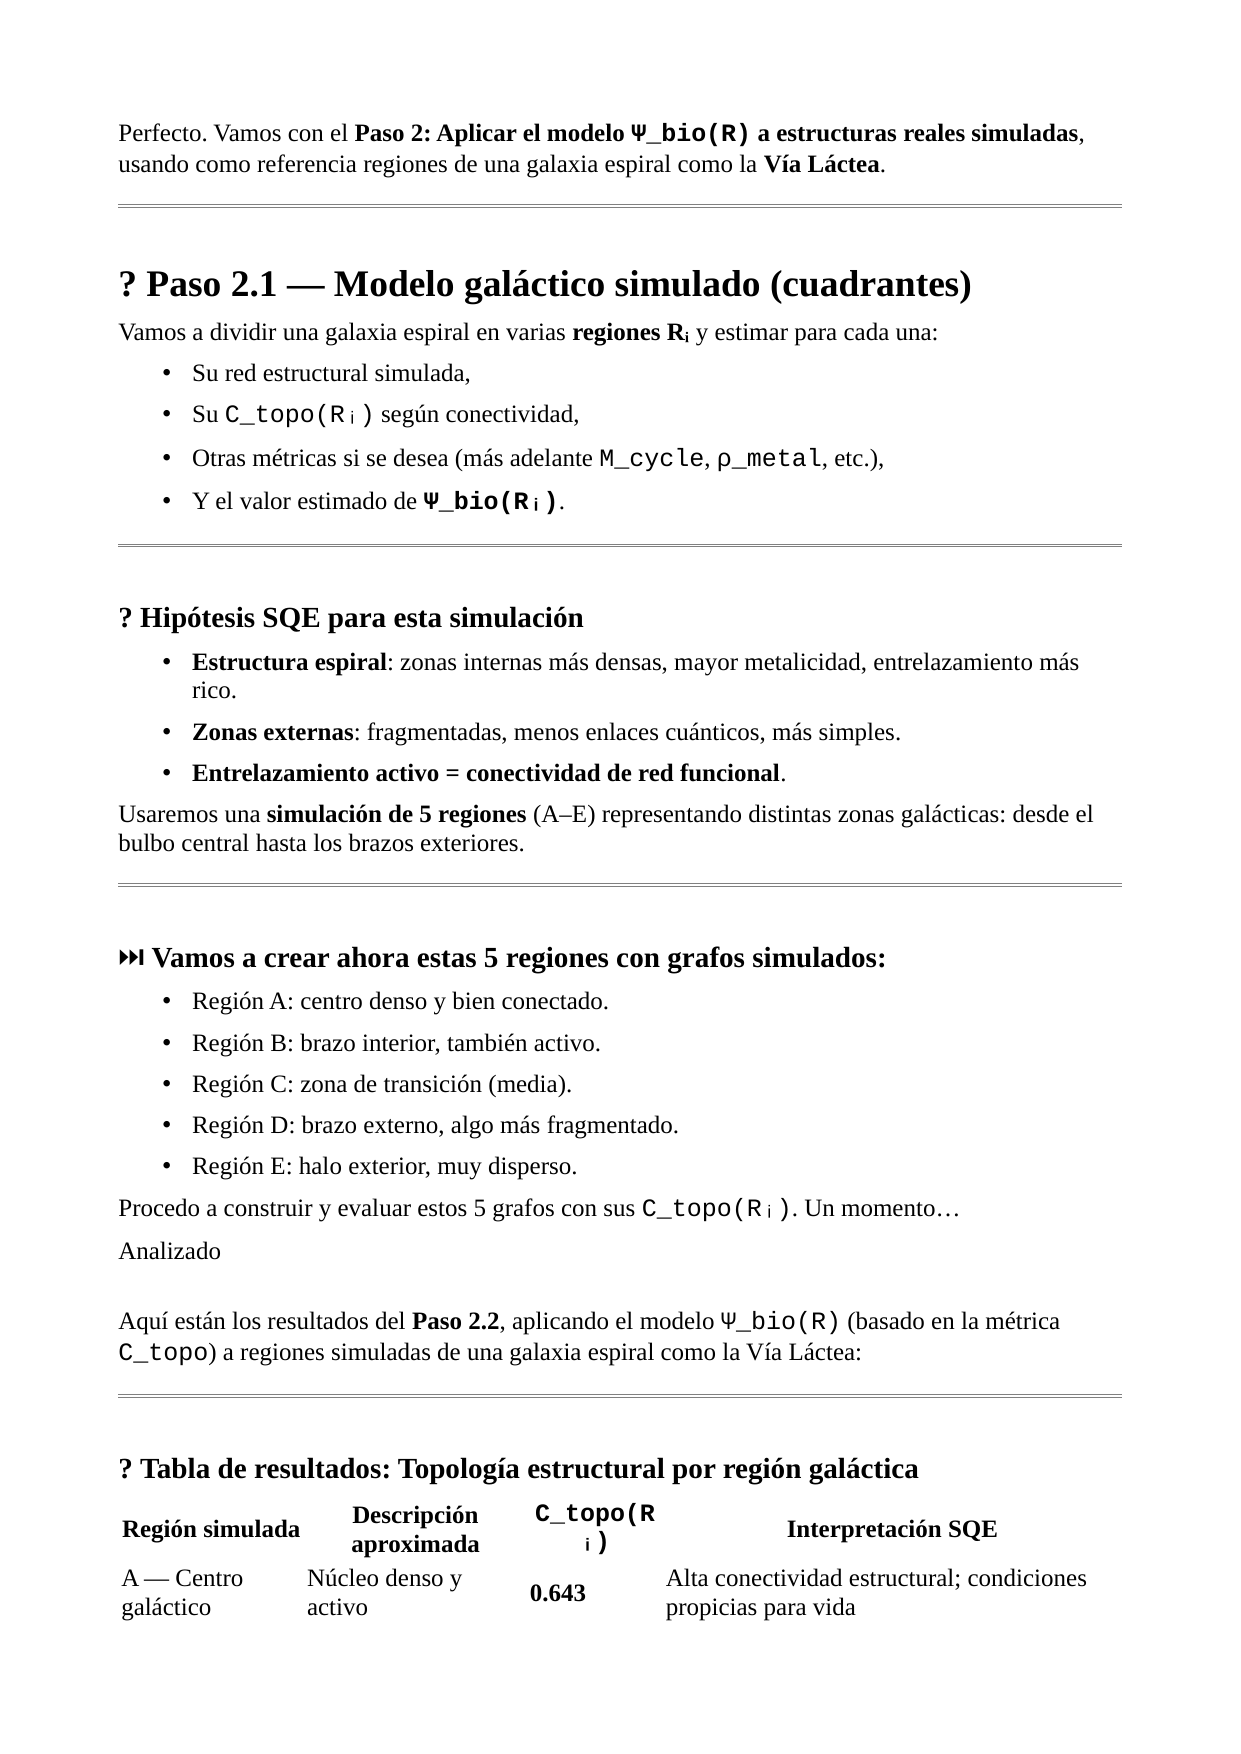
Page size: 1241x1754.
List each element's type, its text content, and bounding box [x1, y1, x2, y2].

text Perfecto. Vamos con el Paso 2: Aplicar el modelo Ψ_bio(R) a estructuras reales simuladas, usando como referencia regiones de una galaxia espiral como la Vía Láctea. [118, 118, 1122, 178]
text Vamos a dividir una galaxia espiral en varias regiones Rᵢ y estimar para cada una: [118, 317, 1122, 346]
text Procedo a construir y evaluar estos 5 grafos con sus C_topo(Rᵢ). Un momento… [118, 1193, 1122, 1223]
list Otras métricas si se desea (más adelante M_cycle, ρ_metal, etc.), [162, 443, 1122, 474]
table_cell Alta conectividad estructural; condiciones propicias para vida [663, 1561, 1122, 1624]
table_header C_topo(Rᵢ) [527, 1497, 663, 1561]
list Región D: brazo externo, algo más fragmentado. [162, 1110, 1122, 1139]
subtitle ? Hipótesis SQE para esta simulación [118, 601, 1122, 634]
list Región C: zona de transición (media). [162, 1069, 1122, 1098]
table_header Interpretación SQE [663, 1497, 1122, 1561]
table_cell Núcleo denso y activo [304, 1561, 527, 1624]
list Su red estructural simulada, [162, 358, 1122, 387]
subtitle ? Paso 2.1 — Modelo galáctico simulado (cuadrantes) [118, 261, 1122, 304]
list Zonas externas: fragmentadas, menos enlaces cuánticos, más simples. [162, 717, 1122, 745]
table_header Descripción aproximada [304, 1497, 527, 1561]
list Región A: centro denso y bien conectado. [162, 986, 1122, 1015]
list Región B: brazo interior, también activo. [162, 1028, 1122, 1056]
list Estructura espiral: zonas internas más densas, mayor metalicidad, entrelazamiento más rico. [162, 647, 1122, 704]
subtitle ? Tabla de resultados: Topología estructural por región galáctica [118, 1451, 1122, 1485]
text Analizado [118, 1236, 1122, 1265]
subtitle ⏭️ Vamos a crear ahora estas 5 regiones con grafos simulados: [118, 940, 1122, 974]
text Aquí están los resultados del Paso 2.2, aplicando el modelo Ψ_bio(R) (basado en la métrica C_topo) a regiones simuladas de una galaxia espiral como la Vía Láctea: [118, 1306, 1122, 1368]
table_header Región simulada [118, 1497, 304, 1561]
list Entrelazamiento activo = conectividad de red funcional. [162, 758, 1122, 787]
list Y el valor estimado de Ψ_bio(Rᵢ). [162, 486, 1122, 517]
text Usaremos una simulación de 5 regiones (A–E) representando distintas zonas galácticas: desde el bulbo central hasta los brazos exteriores. [118, 799, 1122, 857]
table_cell A — Centro galáctico [118, 1561, 304, 1624]
list Su C_topo(Rᵢ) según conectividad, [162, 399, 1122, 430]
table_cell 0.643 [527, 1561, 663, 1624]
list Región E: halo exterior, muy disperso. [162, 1151, 1122, 1180]
